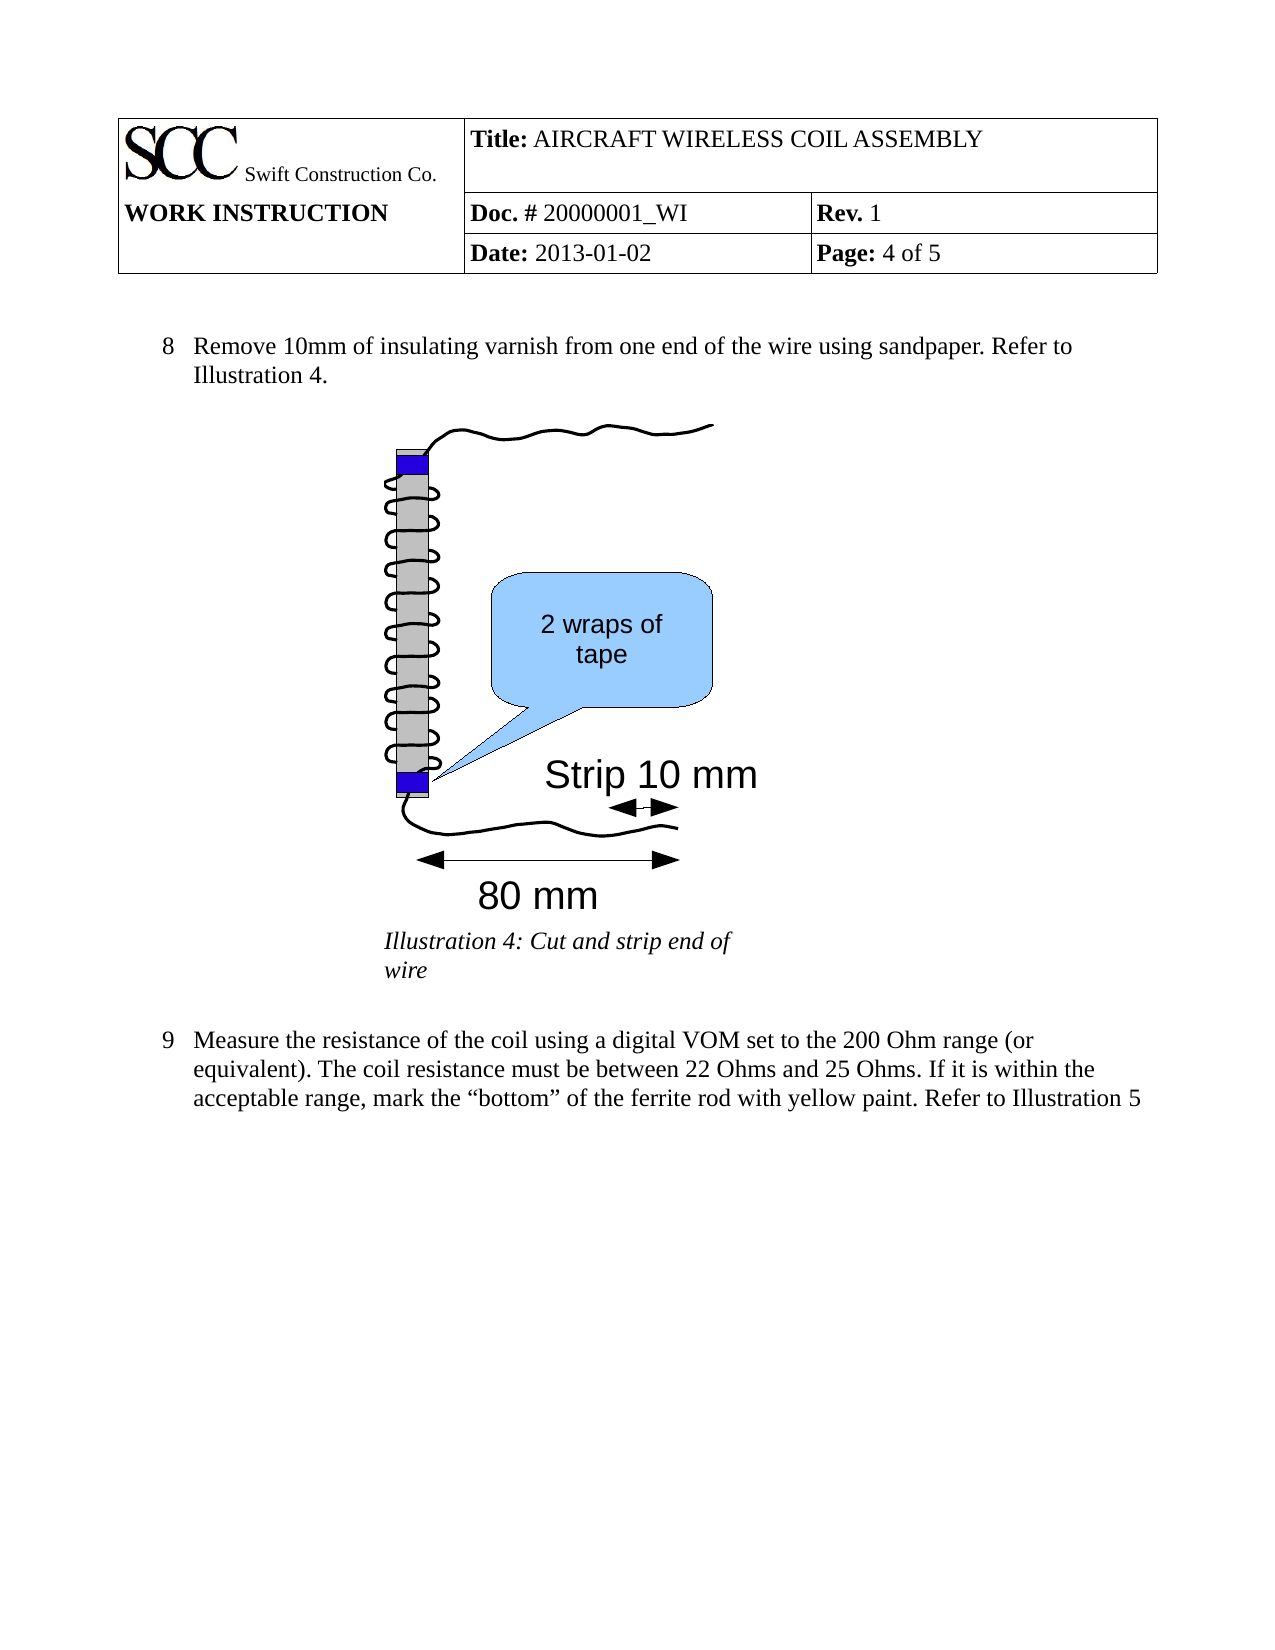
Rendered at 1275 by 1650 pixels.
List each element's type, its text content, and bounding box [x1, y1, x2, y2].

list Measure the resistance of the coil using a digital VOM set to the 200 Ohm range (or equivalent). The coil resistance must be between 22 Ohms and 25 Ohms. If it is within the acceptable range, mark the “bottom” of the ferrite rod with yellow paint. Refer to Illustration 5 [156, 1025, 1157, 1111]
picture [123, 123, 239, 182]
text Illustration 4: Cut and strip end of wire [384, 424, 779, 984]
list Remove 10mm of insulating varnish from one end of the wire using sandpaper. Refer to Illustration 4. [156, 331, 1157, 388]
